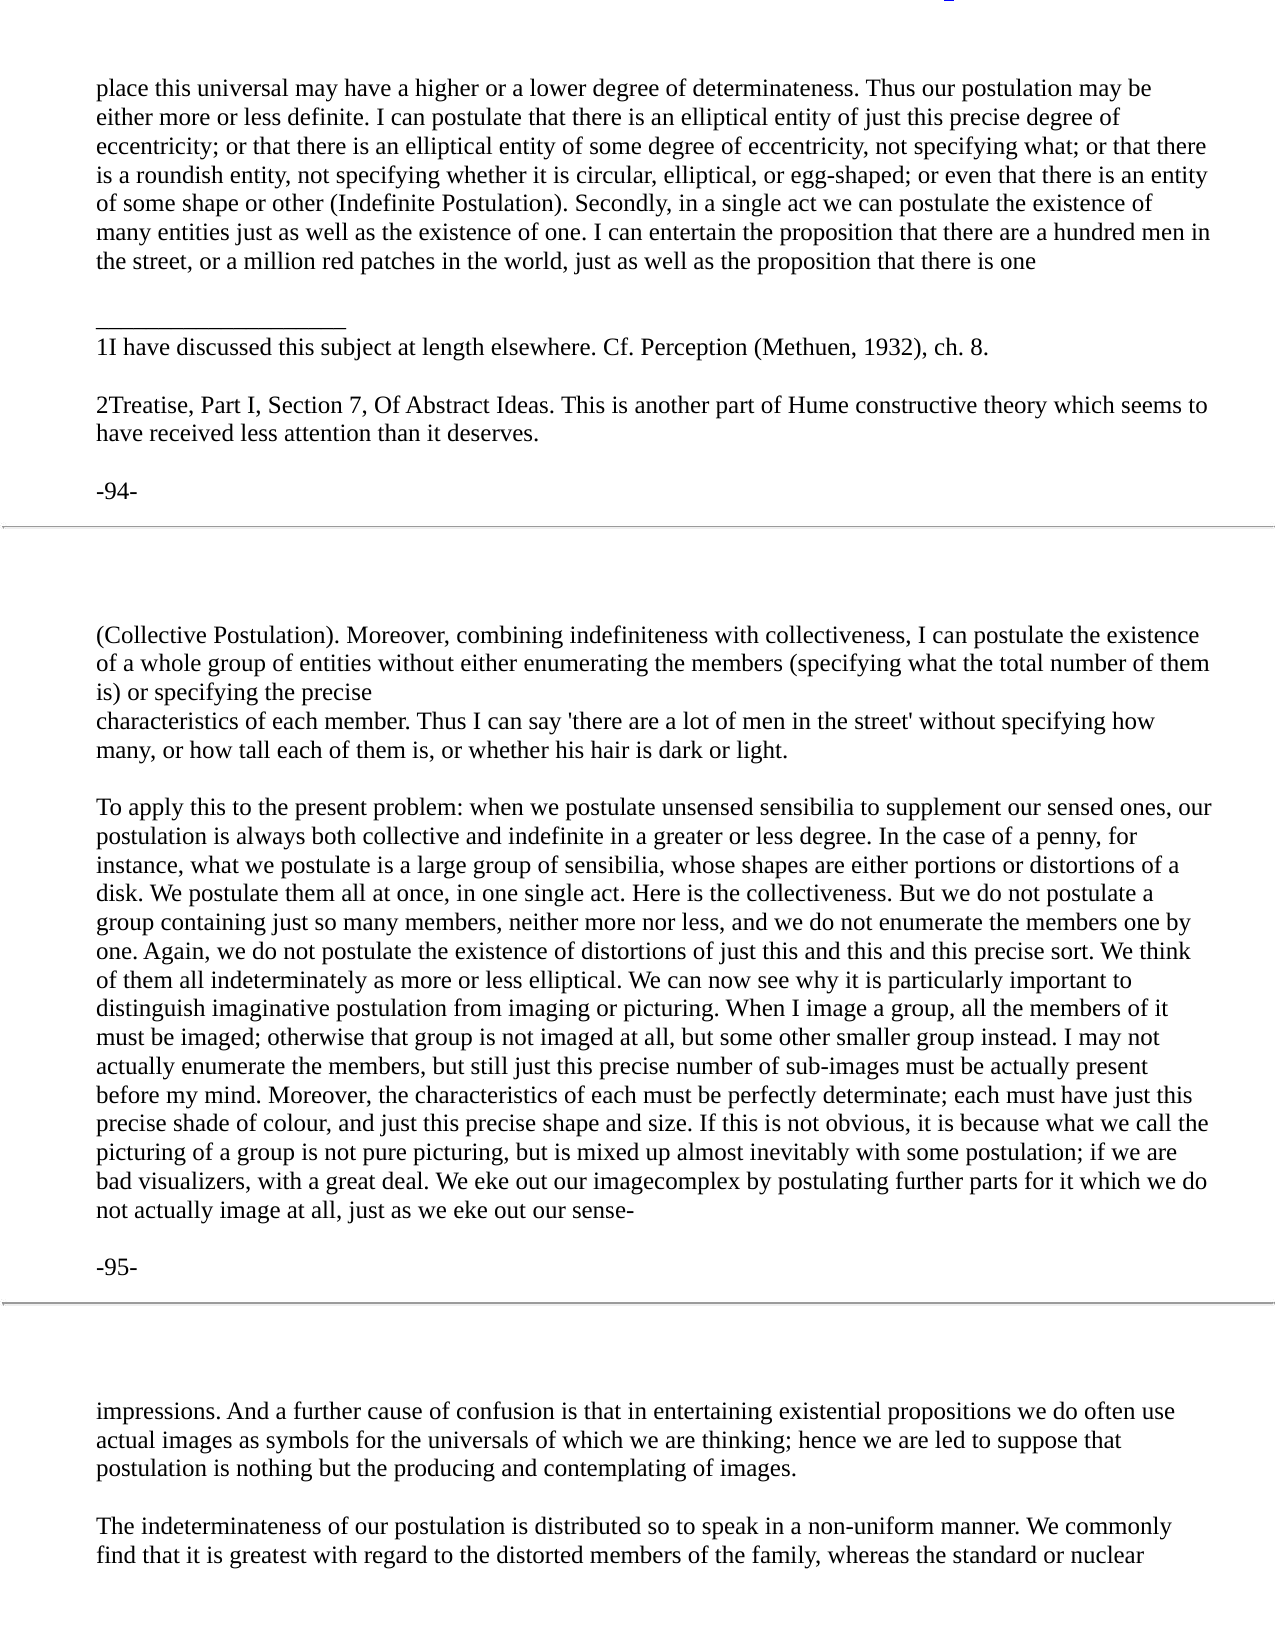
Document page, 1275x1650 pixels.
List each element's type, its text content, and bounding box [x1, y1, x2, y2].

text -94- [96, 476, 1212, 505]
text To apply this to the present problem: when we postulate unsensed sensibilia to supplement our sensed ones, our postulation is always both collective and indefinite in a greater or less degree. In the case of a penny, for instance, what we postulate is a large group of sensibilia, whose shapes are either portions or distortions of a disk. We postulate them all at once, in one single act. Here is the collectiveness. But we do not postulate a group containing just so many members, neither more nor less, and we do not enumerate the members one by one. Again, we do not postulate the existence of distortions of just this and this and this precise sort. We think of them all indeterminately as more or less elliptical. We can now see why it is particularly important to distinguish imaginative postulation from imaging or picturing. When I image a group, all the members of it must be imaged; otherwise that group is not imaged at all, but some other smaller group instead. I may not actually enumerate the members, but still just this precise number of sub-images must be actually present before my mind. Moreover, the characteristics of each must be perfectly determinate; each must have just this precise shade of colour, and just this precise shape and size. If this is not obvious, it is because what we call the picturing of a group is not pure picturing, but is mixed up almost inevitably with some postulation; if we are bad visualizers, with a great deal. We eke out our imagecomplex by postulating further parts for it which we do not actually image at all, just as we eke out our sense- [96, 792, 1212, 1223]
text characteristics of each member. Thus I can say 'there are a lot of men in the street' without specifying how many, or how tall each of them is, or whether his hair is dark or light. [96, 706, 1212, 763]
text -95- [96, 1252, 1212, 1281]
picture [0, 522, 1275, 531]
text place this universal may have a higher or a lower degree of determinateness. Thus our postulation may be either more or less definite. I can postulate that there is an elliptical entity of just this precise degree of eccentricity; or that there is an elliptical entity of some degree of eccentricity, not specifying what; or that there is a roundish entity, not specifying whether it is circular, elliptical, or egg-shaped; or even that there is an entity of some shape or other (Indefinite Postulation). Secondly, in a single act we can postulate the existence of many entities just as well as the existence of one. I can entertain the proposition that there are a hundred men in the street, or a million red patches in the world, just as well as the proposition that there is one [96, 73, 1212, 275]
text 1I have discussed this subject at length elsewhere. Cf. Perception (Methuen, 1932), ch. 8. [96, 332, 1212, 361]
picture [0, 1299, 1275, 1308]
text ____________________ [96, 303, 1212, 332]
text The indeterminateness of our postulation is distributed so to speak in a non-uniform manner. We commonly find that it is greatest with regard to the distorted members of the family, whereas the standard or nuclear [96, 1511, 1212, 1568]
text (Collective Postulation). Moreover, combining indefiniteness with collectiveness, I can postulate the existence of a whole group of entities without either enumerating the members (specifying what the total number of them is) or specifying the precise [96, 620, 1212, 706]
text impressions. And a further cause of confusion is that in entertaining existential propositions we do often use actual images as symbols for the universals of which we are thinking; hence we are led to suppose that postulation is nothing but the producing and contemplating of images. [96, 1396, 1212, 1482]
text 2Treatise, Part I, Section 7, Of Abstract Ideas. This is another part of Hume constructive theory which seems to have received less attention than it deserves. [96, 390, 1212, 447]
